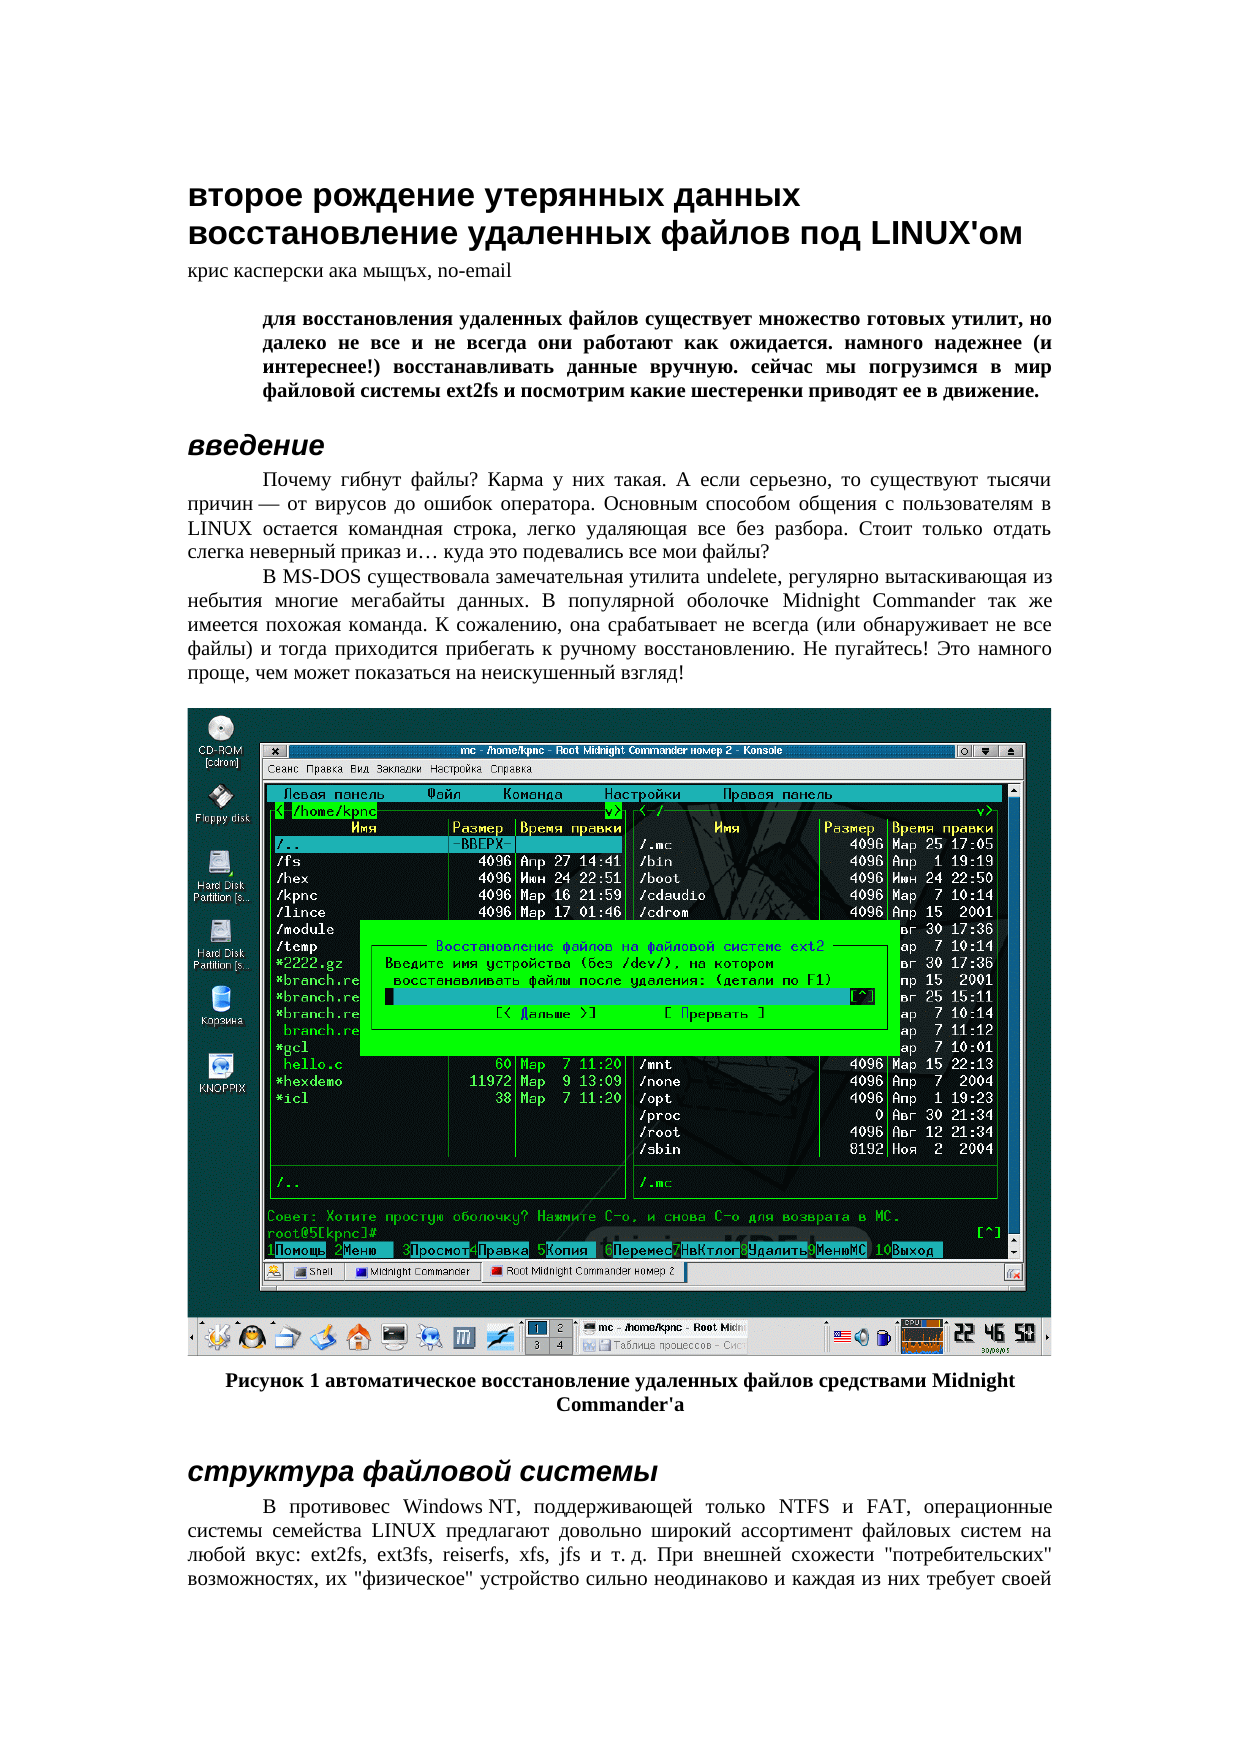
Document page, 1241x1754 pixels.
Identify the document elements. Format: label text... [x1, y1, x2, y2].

picture [187, 708, 1052, 1356]
text В противовес Windows NT, поддерживающей только NTFS и FAT, операционные системы семейства LINUX предлагают довольно широкий ассортимент файловых систем на любой вкус: ext2fs, ext3fs, reiserfs, xfs, jfs и т. д. При внешней схожести "потребительских" возможностях, их "физическое" устройство сильно неодинаково и каждая из них требует своей [187, 1494, 1053, 1590]
subtitle второе рождение утерянных данных восстановление удаленных файлов под LINUX'ом [187, 175, 1053, 252]
text для восстановления удаленных файлов существует множество готовых утилит, но далеко не все и не всегда они работают как ожидается. намного надежнее (и интереснее!) восстанавливать данные вручную. сейчас мы погрузимся в мир файловой системы ext2fs и посмотрим какие шестеренки приводят ее в движение. [262, 306, 1053, 402]
subtitle введение [187, 427, 1053, 461]
text Почему гибнут файлы? Карма у них такая. А если серьезно, то существуют тысячи причин — от вирусов до ошибок оператора. Основным способом общения с пользователям в LINUX остается командная строка, легко удаляющая все без разбора. Стоит только отдать слегка неверный приказ и… куда это подевались все мои файлы? [187, 467, 1053, 563]
subtitle структура файловой системы [187, 1454, 1053, 1487]
text В MS-DOS существовала замечательная утилита undelete, регулярно вытаскивающая из небытия многие мегабайты данных. В популярной оболочке Midnight Commander так же имеется похожая команда. К сожалению, она срабатывает не всегда (или обнаруживает не все файлы) и тогда приходится прибегать к ручному восстановлению. Не пугайтесь! Это намного проще, чем может показаться на неискушенный взгляд! [187, 563, 1053, 684]
text Рисунок 1 автоматическое восстановление удаленных файлов средствами Midnight Commander'a [187, 1368, 1053, 1416]
text крис касперски ака мыщъх, no-email [187, 258, 1053, 282]
